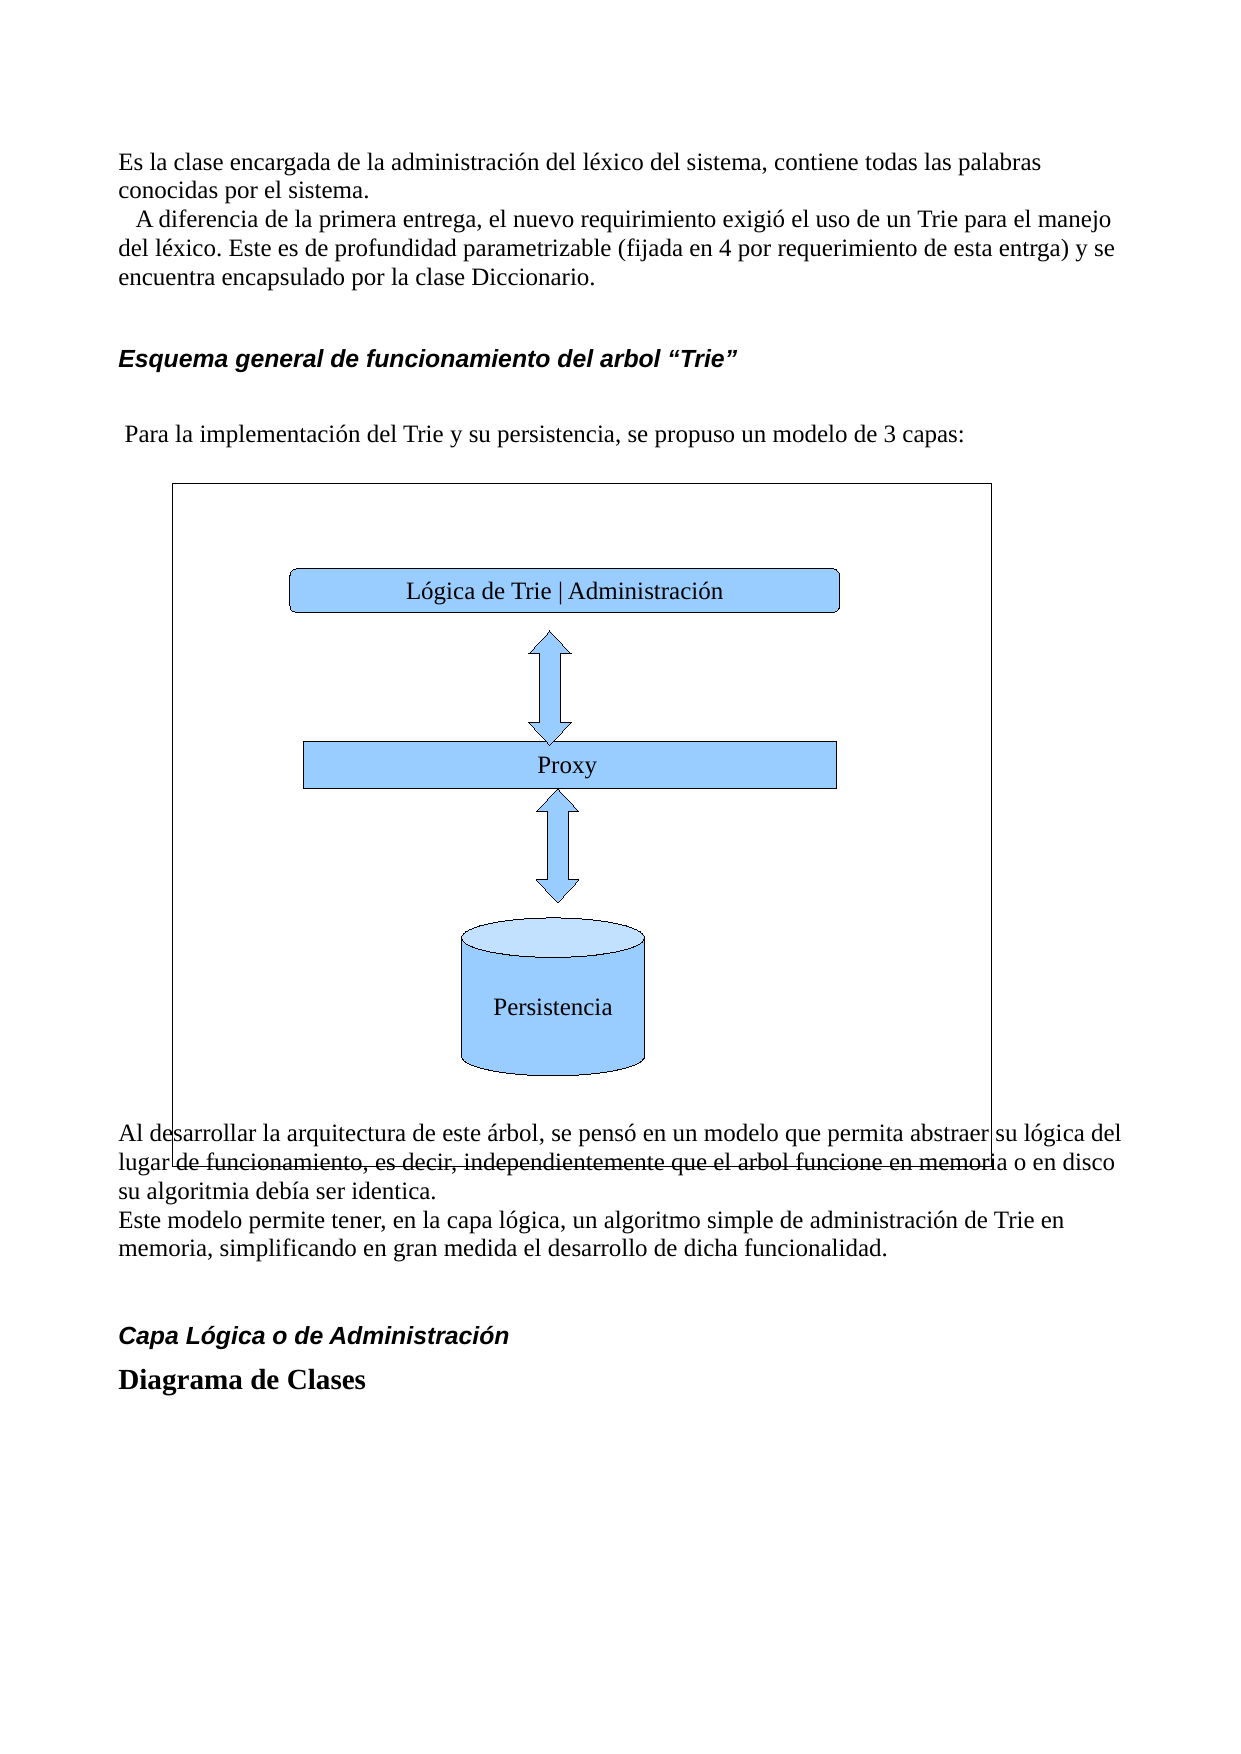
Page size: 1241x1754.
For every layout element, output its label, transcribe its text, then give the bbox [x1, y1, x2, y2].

text A diferencia de la primera entrega, el nuevo requirimiento exigió el uso de un Trie para el manejo del léxico. Este es de profundidad parametrizable (fijada en 4 por requerimiento de esta entrga) y se encuentra encapsulado por la clase Diccionario. [118, 204, 1122, 291]
text Para la implementación del Trie y su persistencia, se propuso un modelo de 3 capas: [118, 419, 1122, 448]
text Diagrama de Clases [118, 1362, 1122, 1395]
subtitle Esquema general de funcionamiento del arbol “Trie” [118, 344, 1122, 373]
text Al desarrollar la arquitectura de este árbol, se pensó en un modelo que permita abstraer su lógica del lugar de funcionamiento, es decir, independientemente que el arbol funcione en memoria o en disco su algoritmia debía ser identica. [118, 1118, 1122, 1205]
subtitle Capa Lógica o de Administración [118, 1321, 1122, 1349]
text Este modelo permite tener, en la capa lógica, un algoritmo simple de administración de Trie en memoria, simplificando en gran medida el desarrollo de dicha funcionalidad. [118, 1205, 1122, 1262]
text Es la clase encargada de la administración del léxico del sistema, contiene todas las palabras conocidas por el sistema. [118, 147, 1122, 204]
